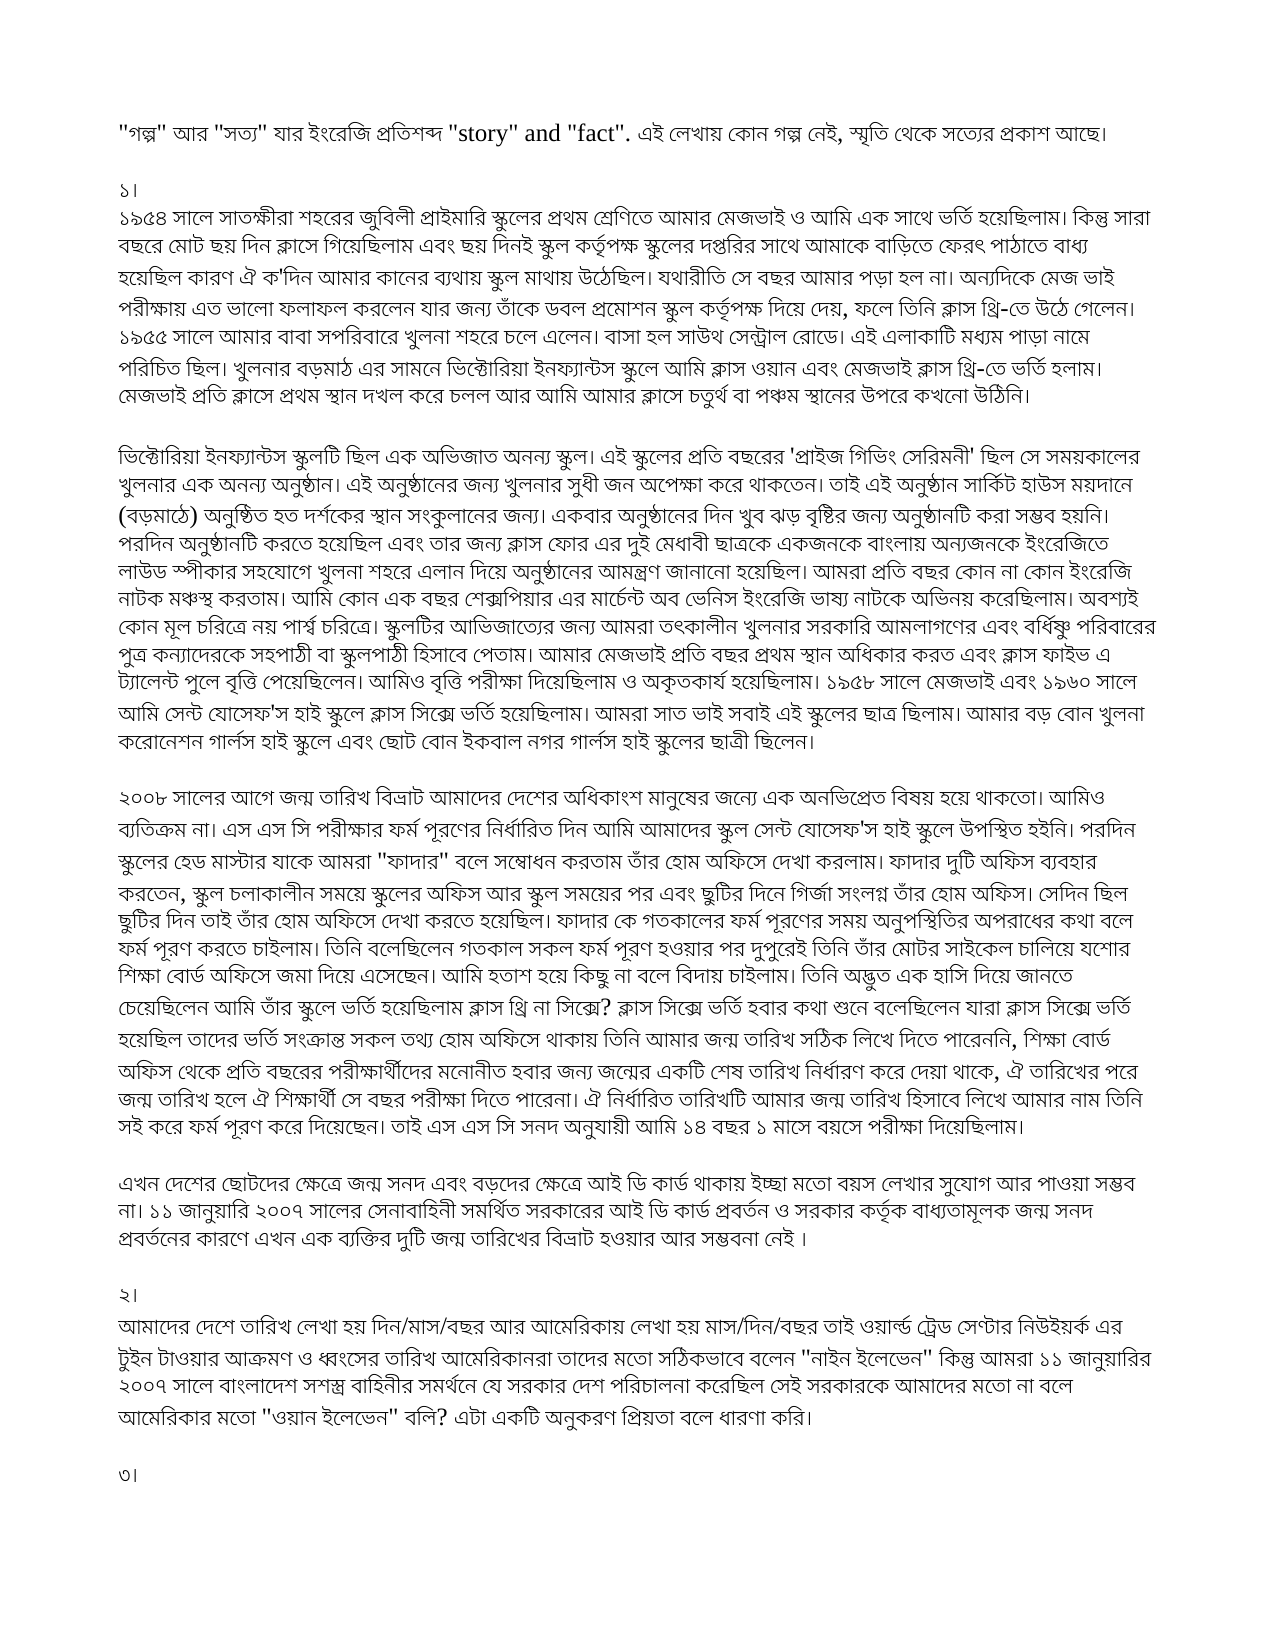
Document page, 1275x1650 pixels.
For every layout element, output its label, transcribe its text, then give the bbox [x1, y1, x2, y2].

text "গল্প" আর "সত্য" যার ইংরেজি প্রতিশব্দ "story" and "fact". এই লেখায় কোন গল্প নেই, স্মৃতি থেকে সত্যের প্রকাশ আছে। [118, 118, 1157, 150]
text এখন দেশের ছোটদের ক্ষেত্রে জন্ম সনদ এবং বড়দের ক্ষেত্রে আই ডি কার্ড থাকায় ইচ্ছা মতো বয়স লেখার সুযোগ আর পাওয়া সম্ভব না। ১১ জানুয়ারি ২০০৭ সালের সেনাবাহিনী সমর্থিত সরকারের আই ডি কার্ড প্রবর্তন ও সরকার কর্তৃক বাধ্যতামূলক জন্ম সনদ প্রবর্তনের কারণে এখন এক ব্যক্তির দুটি জন্ম তারিখের বিভ্রাট হওয়ার আর সম্ভবনা নেই । [118, 1172, 1157, 1255]
text ২০০৮ সালের আগে জন্ম তারিখ বিভ্রাট আমাদের দেশের অধিকাংশ মানুষের জন্যে এক অনভিপ্রেত বিষয় হয়ে থাকতো। আমিও ব্যতিক্রম না। এস এস সি পরীক্ষার ফর্ম পূরণের নির্ধারিত দিন আমি আমাদের স্কুল সেন্ট যোসেফ'স হাই স্কুলে উপস্থিত হইনি। পরদিন স্কুলের হেড মাস্টার যাকে আমরা "ফাদার" বলে সম্বোধন করতাম তাঁর হোম অফিসে দেখা করলাম। ফাদার দুটি অফিস ব্যবহার করতেন, স্কুল চলাকালীন সময়ে স্কুলের অফিস আর স্কুল সময়ের পর এবং ছুটির দিনে গির্জা সংলগ্ন তাঁর হোম অফিস। সেদিন ছিল ছুটির দিন তাই তাঁর হোম অফিসে দেখা করতে হয়েছিল। ফাদার কে গতকালের ফর্ম পূরণের সময় অনুপস্থিতির অপরাধের কথা বলে ফর্ম পূরণ করতে চাইলাম। তিনি বলেছিলেন গতকাল সকল ফর্ম পূরণ হওয়ার পর দুপুরেই তিনি তাঁর মোটর সাইকেল চালিয়ে যশোর শিক্ষা বোর্ড অফিসে জমা দিয়ে এসেছেন। আমি হতাশ হয়ে কিছু না বলে বিদায় চাইলাম। তিনি অদ্ভুত এক হাসি দিয়ে জানতে চেয়েছিলেন আমি তাঁর স্কুলে ভর্তি হয়েছিলাম ক্লাস থ্রি না সিক্সে? ক্লাস সিক্সে ভর্তি হবার কথা শুনে বলেছিলেন যারা ক্লাস সিক্সে ভর্তি হয়েছিল তাদের ভর্তি সংক্রান্ত সকল তথ্য হোম অফিসে থাকায় তিনি আমার জন্ম তারিখ সঠিক লিখে দিতে পারেননি, শিক্ষা বোর্ড অফিস থেকে প্রতি বছরের পরীক্ষার্থীদের মনোনীত হবার জন্য জন্মের একটি শেষ তারিখ নির্ধারণ করে দেয়া থাকে, ঐ তারিখের পরে জন্ম তারিখ হলে ঐ শিক্ষার্থী সে বছর পরীক্ষা দিতে পারেনা। ঐ নির্ধারিত তারিখটি আমার জন্ম তারিখ হিসাবে লিখে আমার নাম তিনি সই করে ফর্ম পূরণ করে দিয়েছেন। তাই এস এস সি সনদ অনুযায়ী আমি ১৪ বছর ১ মাসে বয়সে পরীক্ষা দিয়েছিলাম। [118, 786, 1157, 1143]
text ১৯৫৪ সালে সাতক্ষীরা শহরের জুবিলী প্রাইমারি স্কুলের প্রথম শ্রেণিতে আমার মেজভাই ও আমি এক সাথে ভর্তি হয়েছিলাম। কিন্তু সারা বছরে মোট ছয় দিন ক্লাসে গিয়েছিলাম এবং ছয় দিনই স্কুল কর্তৃপক্ষ স্কুলের দপ্তরির সাথে আমাকে বাড়িতে ফেরৎ পাঠাতে বাধ্য হয়েছিল কারণ ঐ ক'দিন আমার কানের ব্যথায় স্কুল মাথায় উঠেছিল। যথারীতি সে বছর আমার পড়া হল না। অন্যদিকে মেজ ভাই পরীক্ষায় এত ভালো ফলাফল করলেন যার জন্য তাঁকে ডবল প্রমোশন স্কুল কর্তৃপক্ষ দিয়ে দেয়, ফলে তিনি ক্লাস থ্রি-তে উঠে গেলেন। ১৯৫৫ সালে আমার বাবা সপরিবারে খুলনা শহরে চলে এলেন। বাসা হল সাউথ সেন্ট্রাল রোডে। এই এলাকাটি মধ্যম পাড়া নামে পরিচিত ছিল। খুলনার বড়মাঠ এর সামনে ভিক্টোরিয়া ইনফ্যান্টস স্কুলে আমি ক্লাস ওয়ান এবং মেজভাই ক্লাস থ্রি-তে ভর্তি হলাম। মেজভাই প্রতি ক্লাসে প্রথম স্থান দখল করে চলল আর আমি আমার ক্লাসে চতুর্থ বা পঞ্চম স্থানের উপরে কখনো উঠিনি। [118, 206, 1157, 412]
text ২। [118, 1283, 1157, 1311]
text আমাদের দেশে তারিখ লেখা হয় দিন/মাস/বছর আর আমেরিকায় লেখা হয় মাস/দিন/বছর তাই ওয়ার্ল্ড ট্রেড সেণ্টার নিউইয়র্ক এর টুইন টাওয়ার আক্রমণ ও ধ্বংসের তারিখ আমেরিকানরা তাদের মতো সঠিকভাবে বলেন "নাইন ইলেভেন" কিন্তু আমরা ১১ জানুয়ারির ২০০৭ সালে বাংলাদেশ সশস্ত্র বাহিনীর সমর্থনে যে সরকার দেশ পরিচালনা করেছিল সেই সরকারকে আমাদের মতো না বলে আমেরিকার মতো "ওয়ান ইলেভেন" বলি? এটা একটি অনুকরণ প্রিয়তা বলে ধারণা করি। [118, 1311, 1157, 1434]
text ভিক্টোরিয়া ইনফ্যান্টস স্কুলটি ছিল এক অভিজাত অনন্য স্কুল। এই স্কুলের প্রতি বছরের 'প্রাইজ গিভিং সেরিমনী' ছিল সে সময়কালের খুলনার এক অনন্য অনুষ্ঠান। এই অনুষ্ঠানের জন্য খুলনার সুধী জন অপেক্ষা করে থাকতেন। তাই এই অনুষ্ঠান সার্কিট হাউস ময়দানে (বড়মাঠে) অনুষ্ঠিত হত দর্শকের স্থান সংকুলানের জন্য। একবার অনুষ্ঠানের দিন খুব ঝড় বৃষ্টির জন্য অনুষ্ঠানটি করা সম্ভব হয়নি। পরদিন অনুষ্ঠানটি করতে হয়েছিল এবং তার জন্য ক্লাস ফোর এর দুই মেধাবী ছাত্রকে একজনকে বাংলায় অন্যজনকে ইংরেজিতে লাউড স্পীকার সহযোগে খুলনা শহরে এলান দিয়ে অনুষ্ঠানের আমন্ত্রণ জানানো হয়েছিল। আমরা প্রতি বছর কোন না কোন ইংরেজি নাটক মঞ্চস্থ করতাম। আমি কোন এক বছর শেক্সপিয়ার এর মার্চেন্ট অব ভেনিস ইংরেজি ভাষ্য নাটকে অভিনয় করেছিলাম। অবশ্যই কোন মূল চরিত্রে নয় পার্শ্ব চরিত্রে। স্কুলটির আভিজাত্যের জন্য আমরা তৎকালীন খুলনার সরকারি আমলাগণের এবং বর্ধিষ্ণু পরিবারের পুত্র কন্যাদেরকে সহপাঠী বা স্কুলপাঠী হিসাবে পেতাম। আমার মেজভাই প্রতি বছর প্রথম স্থান অধিকার করত এবং ক্লাস ফাইভ এ ট্যালেন্ট পুলে বৃত্তি পেয়েছিলেন। আমিও বৃত্তি পরীক্ষা দিয়েছিলাম ও অকৃতকার্য হয়েছিলাম। ১৯৫৮ সালে মেজভাই এবং ১৯৬০ সালে আমি সেন্ট যোসেফ'স হাই স্কুলে ক্লাস সিক্সে ভর্তি হয়েছিলাম। আমরা সাত ভাই সবাই এই স্কুলের ছাত্র ছিলাম। আমার বড় বোন খুলনা করোনেশন গার্লস হাই স্কুলে এবং ছোট বোন ইকবাল নগর গার্লস হাই স্কুলের ছাত্রী ছিলেন। [118, 441, 1157, 758]
text ১। [118, 179, 1157, 206]
text ৩। [118, 1463, 1157, 1491]
